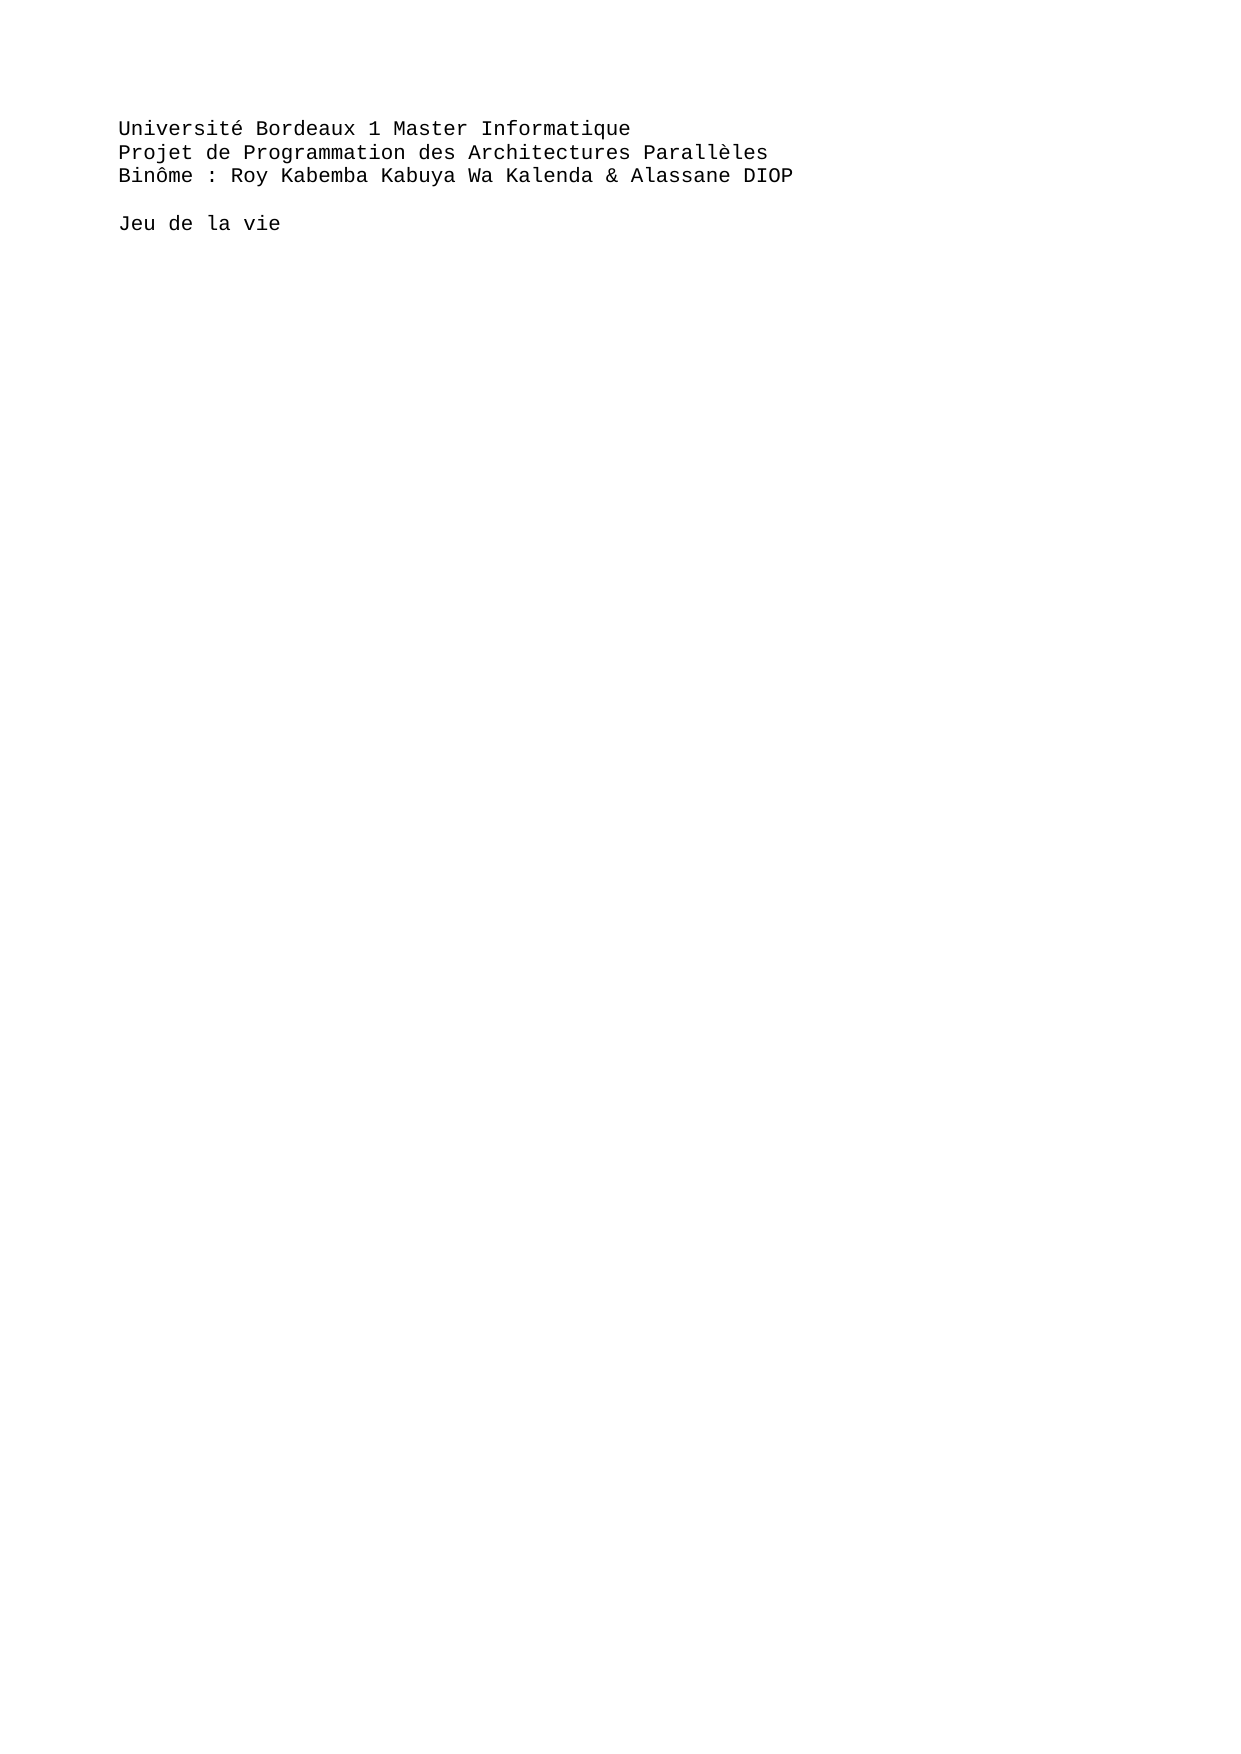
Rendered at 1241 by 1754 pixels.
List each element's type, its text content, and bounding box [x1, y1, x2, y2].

text Université Bordeaux 1 Master Informatique [118, 118, 1122, 142]
text Binôme : Roy Kabemba Kabuya Wa Kalenda & Alassane DIOP [118, 165, 1122, 189]
text Projet de Programmation des Architectures Parallèles [118, 142, 1122, 165]
text Jeu de la vie [118, 213, 1122, 236]
